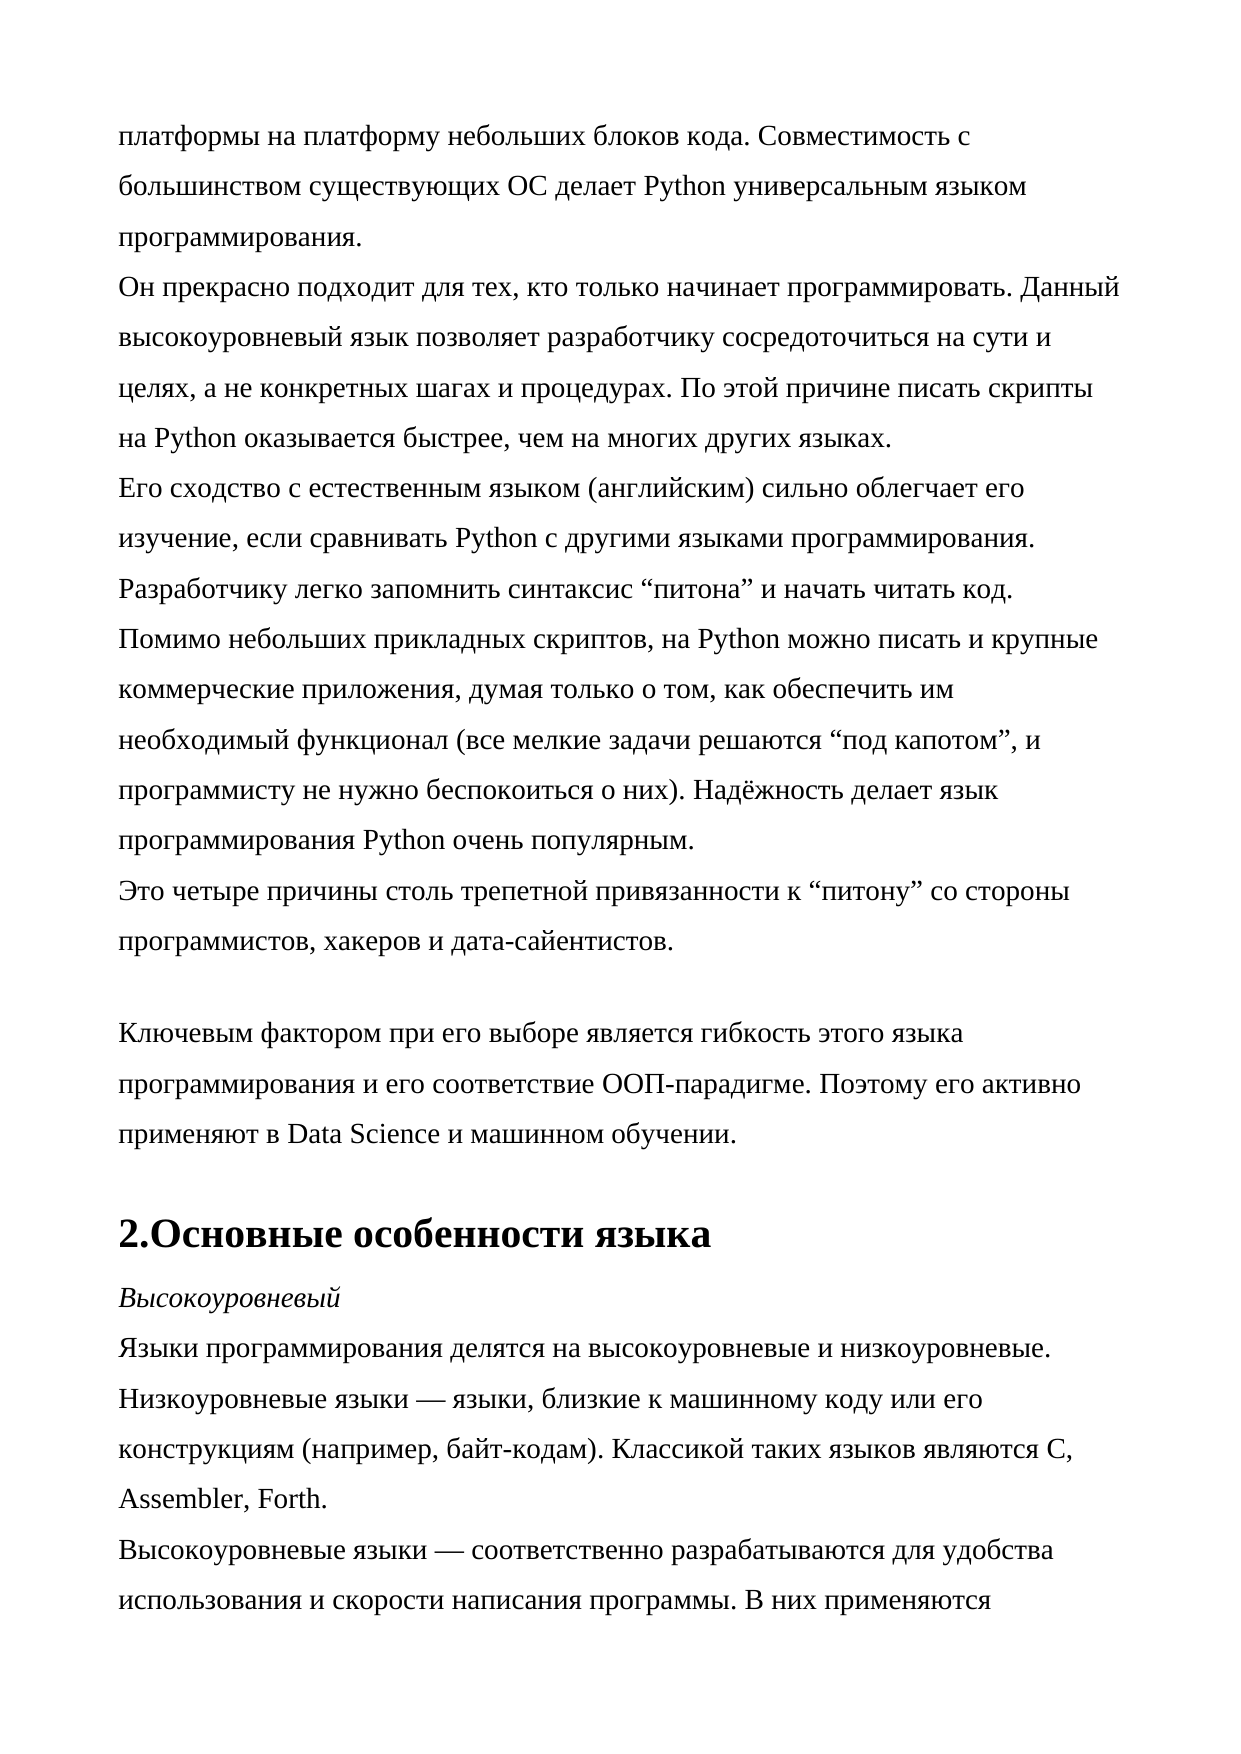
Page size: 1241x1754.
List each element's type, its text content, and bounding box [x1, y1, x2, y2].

text Ключевым фактором при его выборе является гибкость этого языка программирования и его соответствие ООП-парадигме. Поэтому его активно применяют в Data Science и машинном обучении. [118, 1015, 1122, 1149]
text 2.Основные особенности языка [118, 1208, 1122, 1256]
text Высокоуровневые языки — соответственно разрабатываются для удобства использования и скорости написания программы. В них применяются [118, 1532, 1122, 1616]
text платформы на платформу небольших блоков кода. Совместимость с большинством существующих ОС делает Python универсальным языком программирования. [118, 118, 1122, 252]
text Он прекрасно подходит для тех, кто только начинает программировать. Данный высокоуровневый язык позволяет разработчику сосредоточиться на сути и целях, а не конкретных шагах и процедурах. По этой причине писать скрипты на Python оказывается быстрее, чем на многих других языках. [118, 269, 1122, 453]
text Высокоуровневый [118, 1280, 1122, 1314]
text Это четыре причины столь трепетной привязанности к “питону” со стороны программистов, хакеров и дата-сайентистов. [118, 873, 1122, 957]
text Языки программирования делятся на высокоуровневые и низкоуровневые. Низкоуровневые языки — языки, близкие к машинному коду или его конструкциям (например, байт-кодам). Классикой таких языков являются C, Assembler, Forth. [118, 1331, 1122, 1515]
text Помимо небольших прикладных скриптов, на Python можно писать и крупные коммерческие приложения, думая только о том, как обеспечить им необходимый функционал (все мелкие задачи решаются “под капотом”, и программисту не нужно беспокоиться о них). Надёжность делает язык программирования Python очень популярным. [118, 621, 1122, 856]
text Его сходство с естественным языком (английским) сильно облегчает его изучение, если сравнивать Python с другими языками программирования. Разработчику легко запомнить синтаксис “питона” и начать читать код. [118, 470, 1122, 604]
